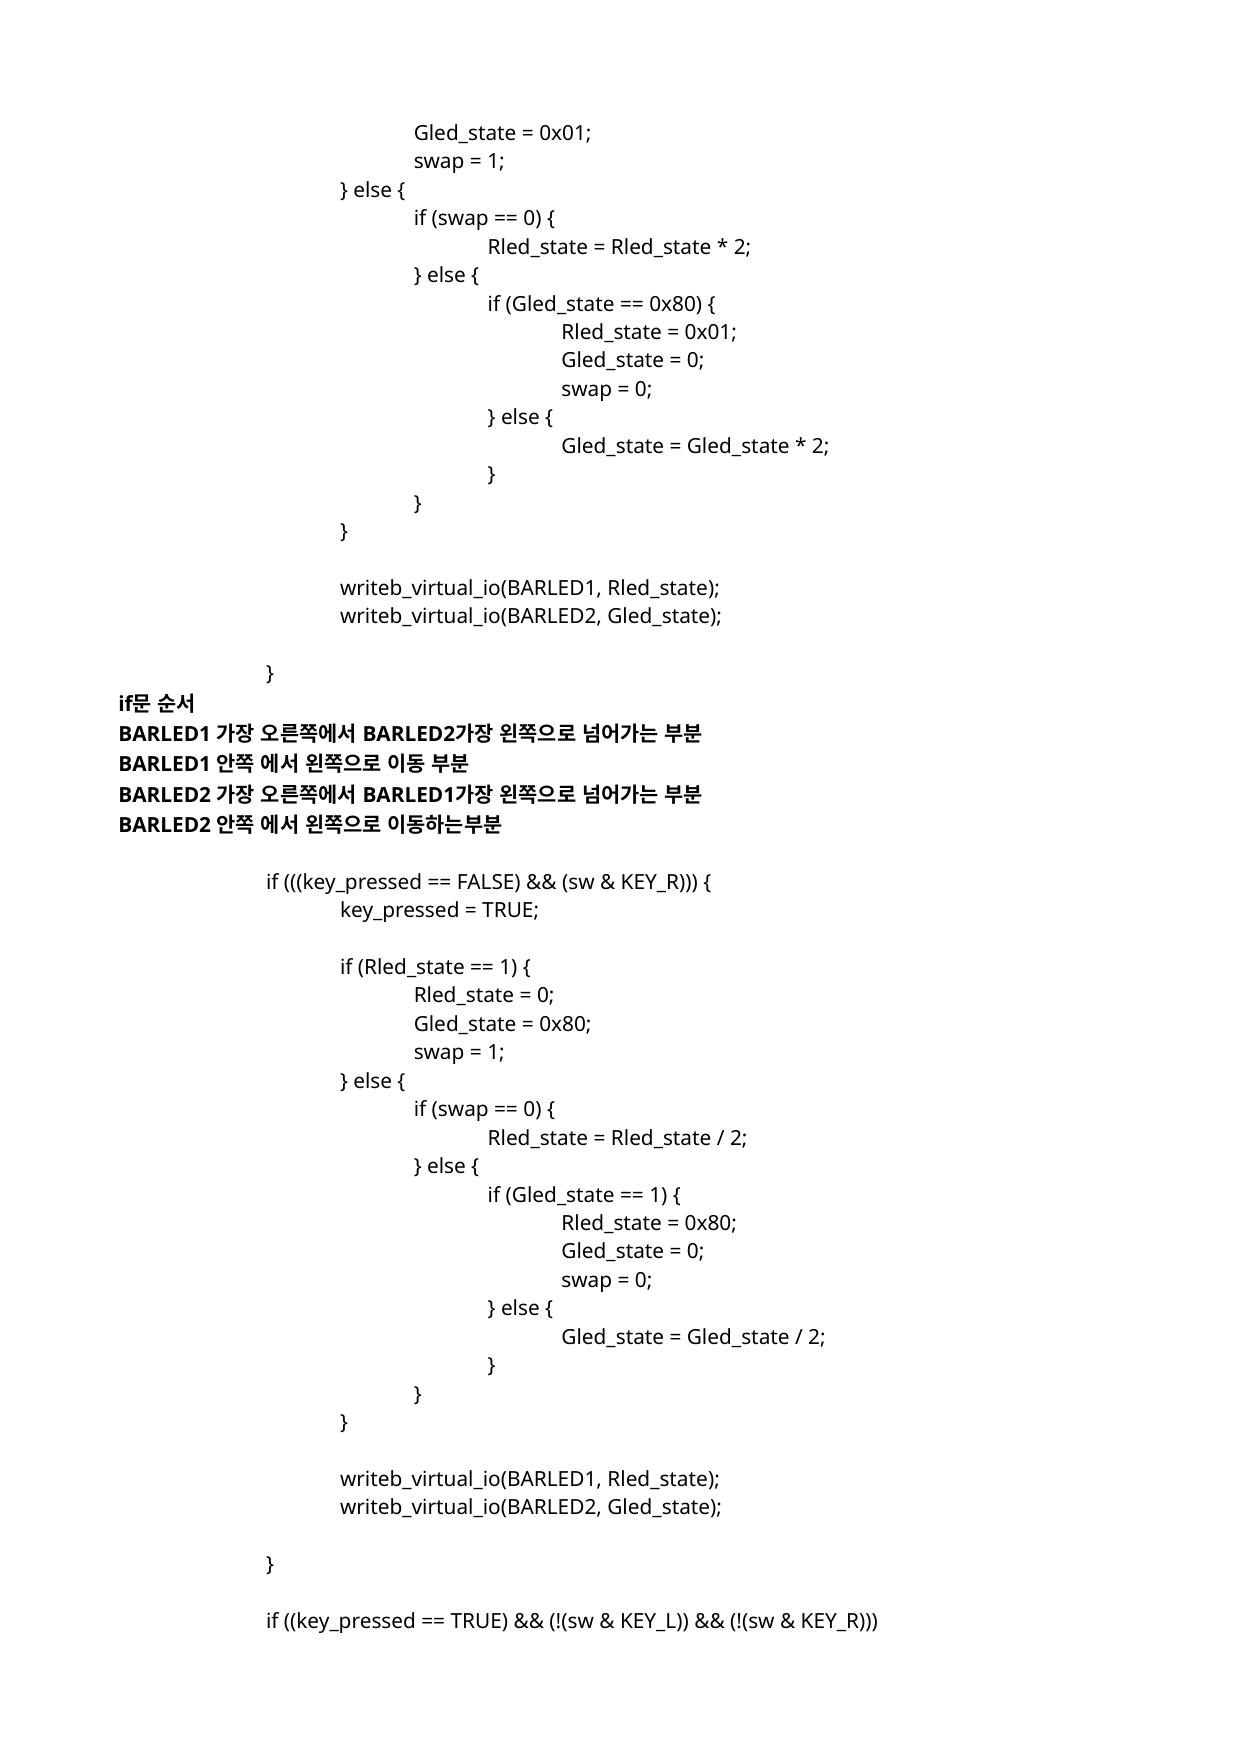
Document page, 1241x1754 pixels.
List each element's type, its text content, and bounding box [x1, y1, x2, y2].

text Gled_state = Gled_state * 2; [118, 431, 1122, 459]
text Rled_state = 0x80; [118, 1208, 1122, 1237]
text if (swap == 0) { [118, 1094, 1122, 1123]
text } else { [118, 1293, 1122, 1322]
text Gled_state = 0; [118, 1237, 1122, 1265]
text if (Gled_state == 0x80) { [118, 289, 1122, 317]
text swap = 0; [118, 1265, 1122, 1293]
text writeb_virtual_io(BARLED2, Gled_state); [118, 1492, 1122, 1521]
text } [118, 1407, 1122, 1436]
text } [118, 516, 1122, 545]
text swap = 1; [118, 1037, 1122, 1066]
text Gled_state = 0x01; [118, 118, 1122, 147]
text } else { [118, 1066, 1122, 1094]
text } [118, 488, 1122, 516]
text Gled_state = 0; [118, 346, 1122, 374]
text BARLED1 안쪽 에서 왼쪽으로 이동 부분 [118, 747, 1122, 778]
text Rled_state = 0; [118, 981, 1122, 1009]
text } [118, 658, 1122, 687]
text if (Gled_state == 1) { [118, 1180, 1122, 1208]
text BARLED1 가장 오른쪽에서 BARLED2가장 왼쪽으로 넘어가는 부분 [118, 717, 1122, 747]
text if (Rled_state == 1) { [118, 952, 1122, 981]
text } [118, 1379, 1122, 1407]
text } else { [118, 175, 1122, 203]
text BARLED2 안쪽 에서 왼쪽으로 이동하는부분 [118, 808, 1122, 838]
text writeb_virtual_io(BARLED1, Rled_state); [118, 1464, 1122, 1492]
text Gled_state = 0x80; [118, 1009, 1122, 1037]
text } else { [118, 1151, 1122, 1180]
text if (swap == 0) { [118, 203, 1122, 232]
text if문 순서 [118, 687, 1122, 717]
text Rled_state = Rled_state * 2; [118, 232, 1122, 260]
text } [118, 1549, 1122, 1578]
text writeb_virtual_io(BARLED2, Gled_state); [118, 602, 1122, 630]
text Rled_state = Rled_state / 2; [118, 1123, 1122, 1151]
text if ((key_pressed == TRUE) && (!(sw & KEY_L)) && (!(sw & KEY_R))) [118, 1606, 1122, 1635]
text key_pressed = TRUE; [118, 895, 1122, 924]
text } else { [118, 402, 1122, 431]
text swap = 1; [118, 147, 1122, 175]
text Gled_state = Gled_state / 2; [118, 1322, 1122, 1350]
text } [118, 1350, 1122, 1379]
text if (((key_pressed == FALSE) && (sw & KEY_R))) { [118, 867, 1122, 895]
text } [118, 459, 1122, 488]
text BARLED2 가장 오른쪽에서 BARLED1가장 왼쪽으로 넘어가는 부분 [118, 778, 1122, 808]
text swap = 0; [118, 374, 1122, 402]
text writeb_virtual_io(BARLED1, Rled_state); [118, 573, 1122, 602]
text } else { [118, 260, 1122, 289]
text Rled_state = 0x01; [118, 317, 1122, 346]
